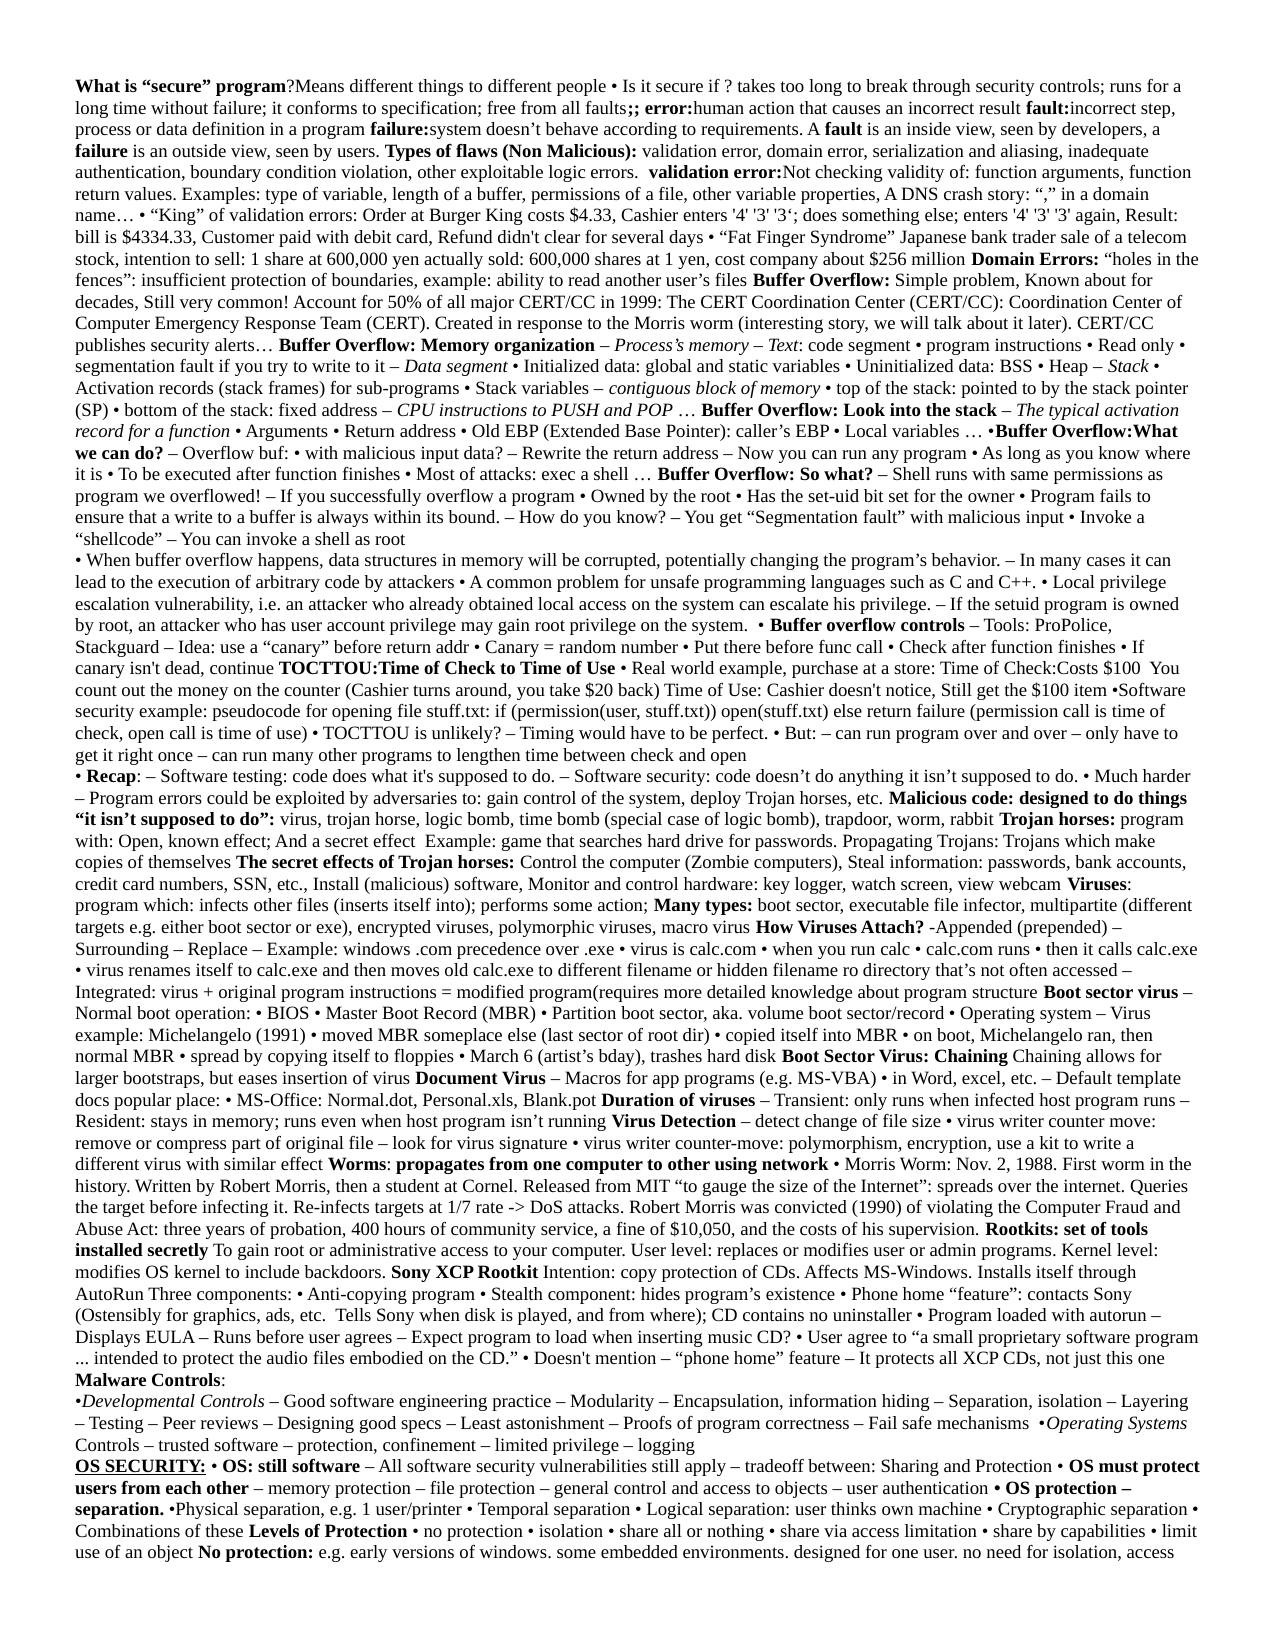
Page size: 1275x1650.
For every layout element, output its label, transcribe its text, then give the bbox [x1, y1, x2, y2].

text What is “secure” program?Means different things to different people • Is it secure if ? takes too long to break through security controls; runs for a long time without failure; it conforms to specification; free from all faults;; error:human action that causes an incorrect result fault:incorrect step, process or data definition in a program failure:system doesn’t behave according to requirements. A fault is an inside view, seen by developers, a failure is an outside view, seen by users. Types of flaws (Non Malicious): validation error, domain error, serialization and aliasing, inadequate authentication, boundary condition violation, other exploitable logic errors. validation error:Not checking validity of: function arguments, function return values. Examples: type of variable, length of a buffer, permissions of a file, other variable properties, A DNS crash story: “,” in a domain name… • “King” of validation errors: Order at Burger King costs $4.33, Cashier enters '4' '3' '3‘; does something else; enters '4' '3' '3' again, Result: bill is $4334.33, Customer paid with debit card, Refund didn't clear for several days • “Fat Finger Syndrome” Japanese bank trader sale of a telecom stock, intention to sell: 1 share at 600,000 yen actually sold: 600,000 shares at 1 yen, cost company about $256 million Domain Errors: “holes in the fences”: insufficient protection of boundaries, example: ability to read another user’s files Buffer Overflow: Simple problem, Known about for decades, Still very common! Account for 50% of all major CERT/CC in 1999: The CERT Coordination Center (CERT/CC): Coordination Center of Computer Emergency Response Team (CERT). Created in response to the Morris worm (interesting story, we will talk about it later). CERT/CC publishes security alerts… Buffer Overflow: Memory organization – Process’s memory – Text: code segment • program instructions • Read only • segmentation fault if you try to write to it – Data segment • Initialized data: global and static variables • Uninitialized data: BSS • Heap – Stack • Activation records (stack frames) for sub-programs • Stack variables – contiguous block of memory • top of the stack: pointed to by the stack pointer (SP) • bottom of the stack: fixed address – CPU instructions to PUSH and POP … Buffer Overflow: Look into the stack – The typical activation record for a function • Arguments • Return address • Old EBP (Extended Base Pointer): caller’s EBP • Local variables … •Buffer Overflow:What we can do? – Overflow buf: • with malicious input data? – Rewrite the return address – Now you can run any program • As long as you know where it is • To be executed after function finishes • Most of attacks: exec a shell … Buffer Overflow: So what? – Shell runs with same permissions as program we overflowed! – If you successfully overflow a program • Owned by the root • Has the set-uid bit set for the owner • Program fails to ensure that a write to a buffer is always within its bound. – How do you know? – You get “Segmentation fault” with malicious input • Invoke a “shellcode” – You can invoke a shell as root [75, 75, 1200, 549]
text OS SECURITY: • OS: still software – All software security vulnerabilities still apply – tradeoff between: Sharing and Protection • OS must protect users from each other – memory protection – file protection – general control and access to objects – user authentication • OS protection – separation. •Physical separation, e.g. 1 user/printer • Temporal separation • Logical separation: user thinks own machine • Cryptographic separation • Combinations of these Levels of Protection • no protection • isolation • share all or nothing • share via access limitation • share by capabilities • limit use of an object No protection: e.g. early versions of windows. some embedded environments. designed for one user. no need for isolation, access [75, 1455, 1200, 1563]
text •Developmental Controls – Good software engineering practice – Modularity – Encapsulation, information hiding – Separation, isolation – Layering – Testing – Peer reviews – Designing good specs – Least astonishment – Proofs of program correctness – Fail safe mechanisms •Operating Systems Controls – trusted software – protection, confinement – limited privilege – logging [75, 1390, 1200, 1455]
text • Recap: – Software testing: code does what it's supposed to do. – Software security: code doesn’t do anything it isn’t supposed to do. • Much harder – Program errors could be exploited by adversaries to: gain control of the system, deploy Trojan horses, etc. Malicious code: designed to do things “it isn’t supposed to do”: virus, trojan horse, logic bomb, time bomb (special case of logic bomb), trapdoor, worm, rabbit Trojan horses: program with: Open, known effect; And a secret effect Example: game that searches hard drive for passwords. Propagating Trojans: Trojans which make copies of themselves The secret effects of Trojan horses: Control the computer (Zombie computers), Steal information: passwords, bank accounts, credit card numbers, SSN, etc., Install (malicious) software, Monitor and control hardware: key logger, watch screen, view webcam Viruses: program which: infects other files (inserts itself into); performs some action; Many types: boot sector, executable file infector, multipartite (different targets e.g. either boot sector or exe), encrypted viruses, polymorphic viruses, macro virus How Viruses Attach? -Appended (prepended) – Surrounding – Replace – Example: windows .com precedence over .exe • virus is calc.com • when you run calc • calc.com runs • then it calls calc.exe • virus renames itself to calc.exe and then moves old calc.exe to different filename or hidden filename ro directory that’s not often accessed – Integrated: virus + original program instructions = modified program(requires more detailed knowledge about program structure Boot sector virus – Normal boot operation: • BIOS • Master Boot Record (MBR) • Partition boot sector, aka. volume boot sector/record • Operating system – Virus example: Michelangelo (1991) • moved MBR someplace else (last sector of root dir) • copied itself into MBR • on boot, Michelangelo ran, then normal MBR • spread by copying itself to floppies • March 6 (artist’s bday), trashes hard disk Boot Sector Virus: Chaining Chaining allows for larger bootstraps, but eases insertion of virus Document Virus – Macros for app programs (e.g. MS-VBA) • in Word, excel, etc. – Default template docs popular place: • MS-Office: Normal.dot, Personal.xls, Blank.pot Duration of viruses – Transient: only runs when infected host program runs – Resident: stays in memory; runs even when host program isn’t running Virus Detection – detect change of file size • virus writer counter move: remove or compress part of original file – look for virus signature • virus writer counter-move: polymorphism, encryption, use a kit to write a different virus with similar effect Worms: propagates from one computer to other using network • Morris Worm: Nov. 2, 1988. First worm in the history. Written by Robert Morris, then a student at Cornel. Released from MIT “to gauge the size of the Internet”: spreads over the internet. Queries the target before infecting it. Re-infects targets at 1/7 rate -> DoS attacks. Robert Morris was convicted (1990) of violating the Computer Fraud and Abuse Act: three years of probation, 400 hours of community service, a fine of $10,050, and the costs of his supervision. Rootkits: set of tools installed secretly To gain root or administrative access to your computer. User level: replaces or modifies user or admin programs. Kernel level: modifies OS kernel to include backdoors. Sony XCP Rootkit Intention: copy protection of CDs. Affects MS-Windows. Installs itself through AutoRun Three components: • Anti-copying program • Stealth component: hides program’s existence • Phone home “feature”: contacts Sony (Ostensibly for graphics, ads, etc. Tells Sony when disk is played, and from where); CD contains no uninstaller • Program loaded with autorun – Displays EULA – Runs before user agrees – Expect program to load when inserting music CD? • User agree to “a small proprietary software program ... intended to protect the audio files embodied on the CD.” • Doesn't mention – “phone home” feature – It protects all XCP CDs, not just this one Malware Controls: [75, 765, 1200, 1390]
text • When buffer overflow happens, data structures in memory will be corrupted, potentially changing the program’s behavior. – In many cases it can lead to the execution of arbitrary code by attackers • A common problem for unsafe programming languages such as C and C++. • Local privilege escalation vulnerability, i.e. an attacker who already obtained local access on the system can escalate his privilege. – If the setuid program is owned by root, an attacker who has user account privilege may gain root privilege on the system. • Buffer overflow controls – Tools: ProPolice, Stackguard – Idea: use a “canary” before return addr • Canary = random number • Put there before func call • Check after function finishes • If canary isn't dead, continue TOCTTOU:Time of Check to Time of Use • Real world example, purchase at a store: Time of Check:Costs $100 You count out the money on the counter (Cashier turns around, you take $20 back) Time of Use: Cashier doesn't notice, Still get the $100 item •Software security example: pseudocode for opening file stuff.txt: if (permission(user, stuff.txt)) open(stuff.txt) else return failure (permission call is time of check, open call is time of use) • TOCTTOU is unlikely? – Timing would have to be perfect. • But: – can run program over and over – only have to get it right once – can run many other programs to lengthen time between check and open [75, 549, 1200, 765]
